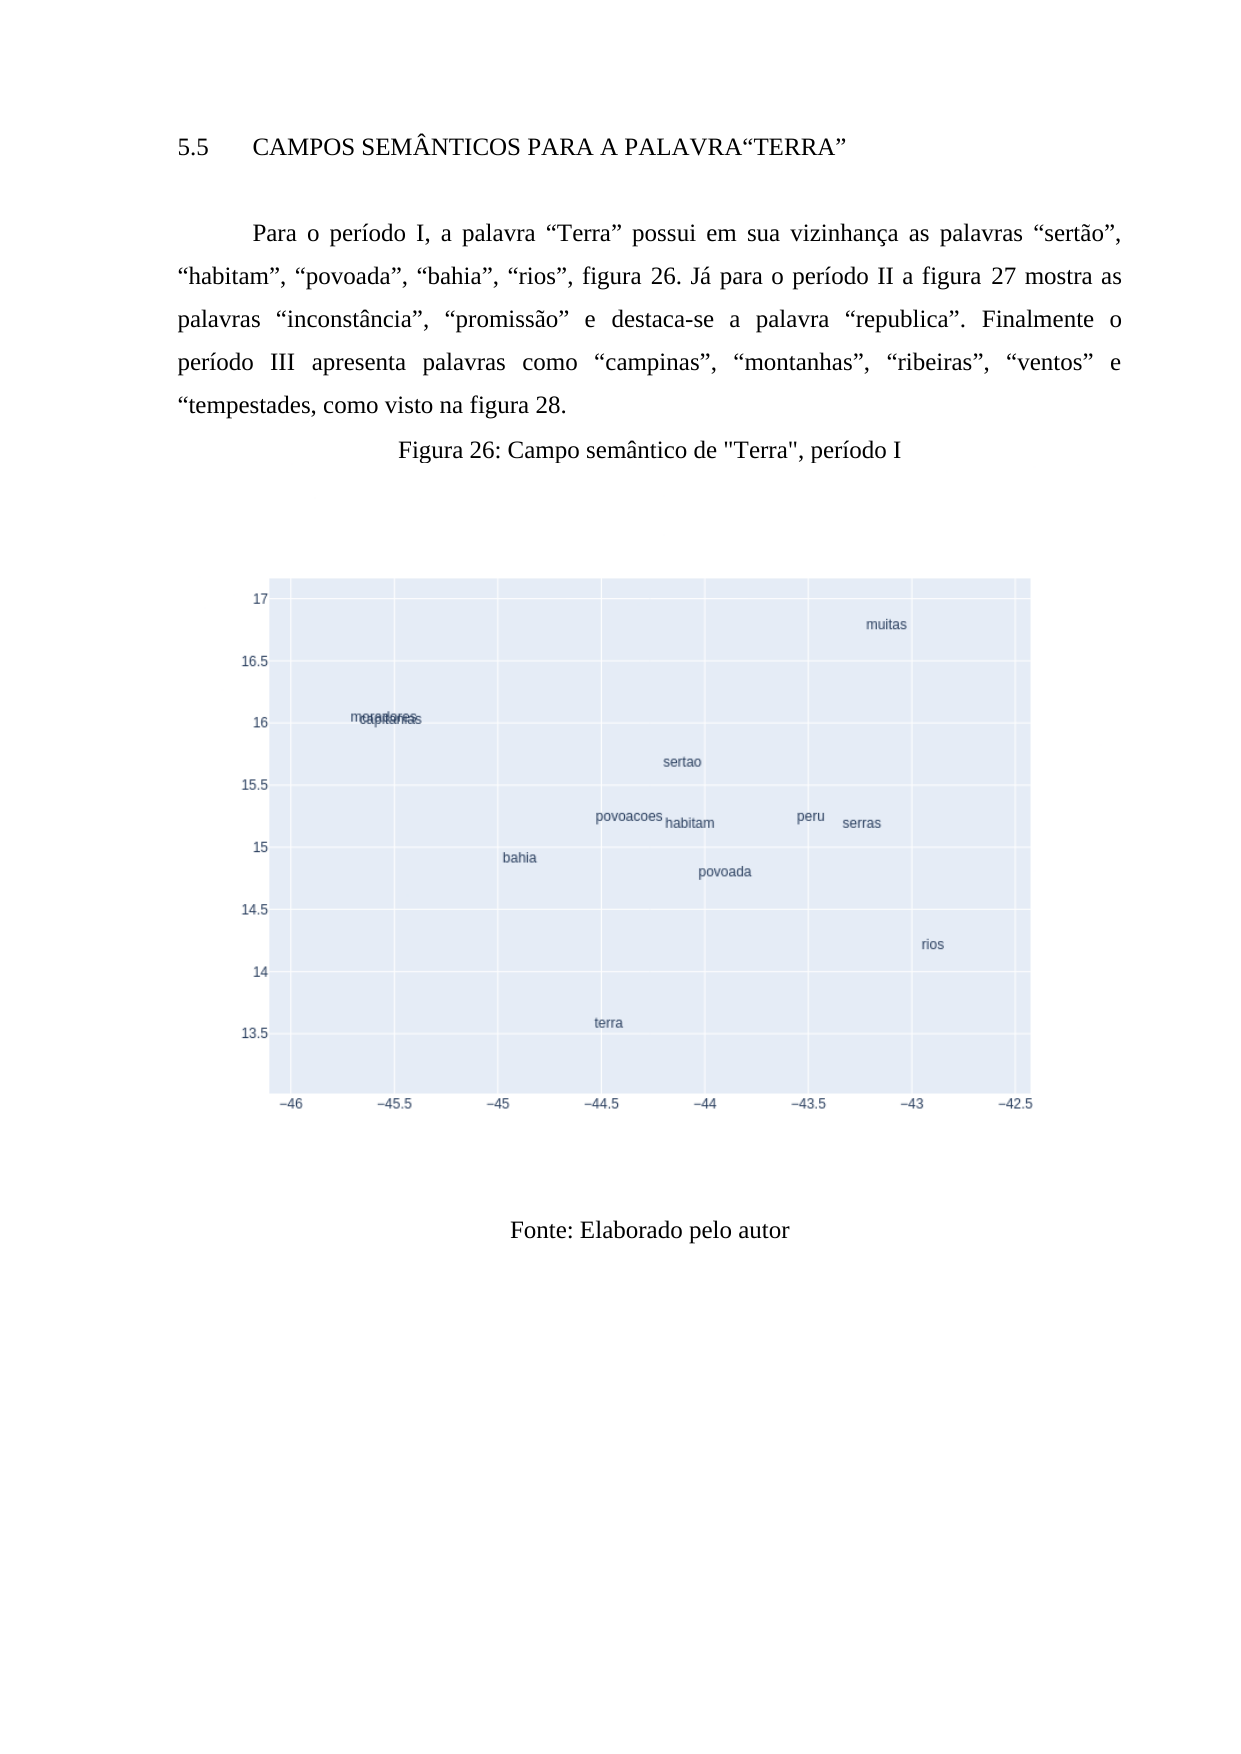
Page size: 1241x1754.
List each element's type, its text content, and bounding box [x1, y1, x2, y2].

text Figura 26: Campo semântico de "Terra", período I [177, 435, 1122, 463]
text Fonte: Elaborado pelo autor [177, 1186, 1122, 1243]
picture [177, 463, 1123, 1186]
subtitle 5.5 Campos Semânticos para a palavra“Terra” [177, 132, 1122, 160]
text Para o período I, a palavra “Terra” possui em sua vizinhança as palavras “sertão”, “habitam”, “povoada”, “bahia”, “rios”, figura 26. Já para o período II a figura 27 mostra as palavras “inconstância”, “promissão” e destaca-se a palavra “republica”. Finalmente o período III apresenta palavras como “campinas”, “montanhas”, “ribeiras”, “ventos” e “tempestades, como visto na figura 28. [177, 218, 1122, 419]
